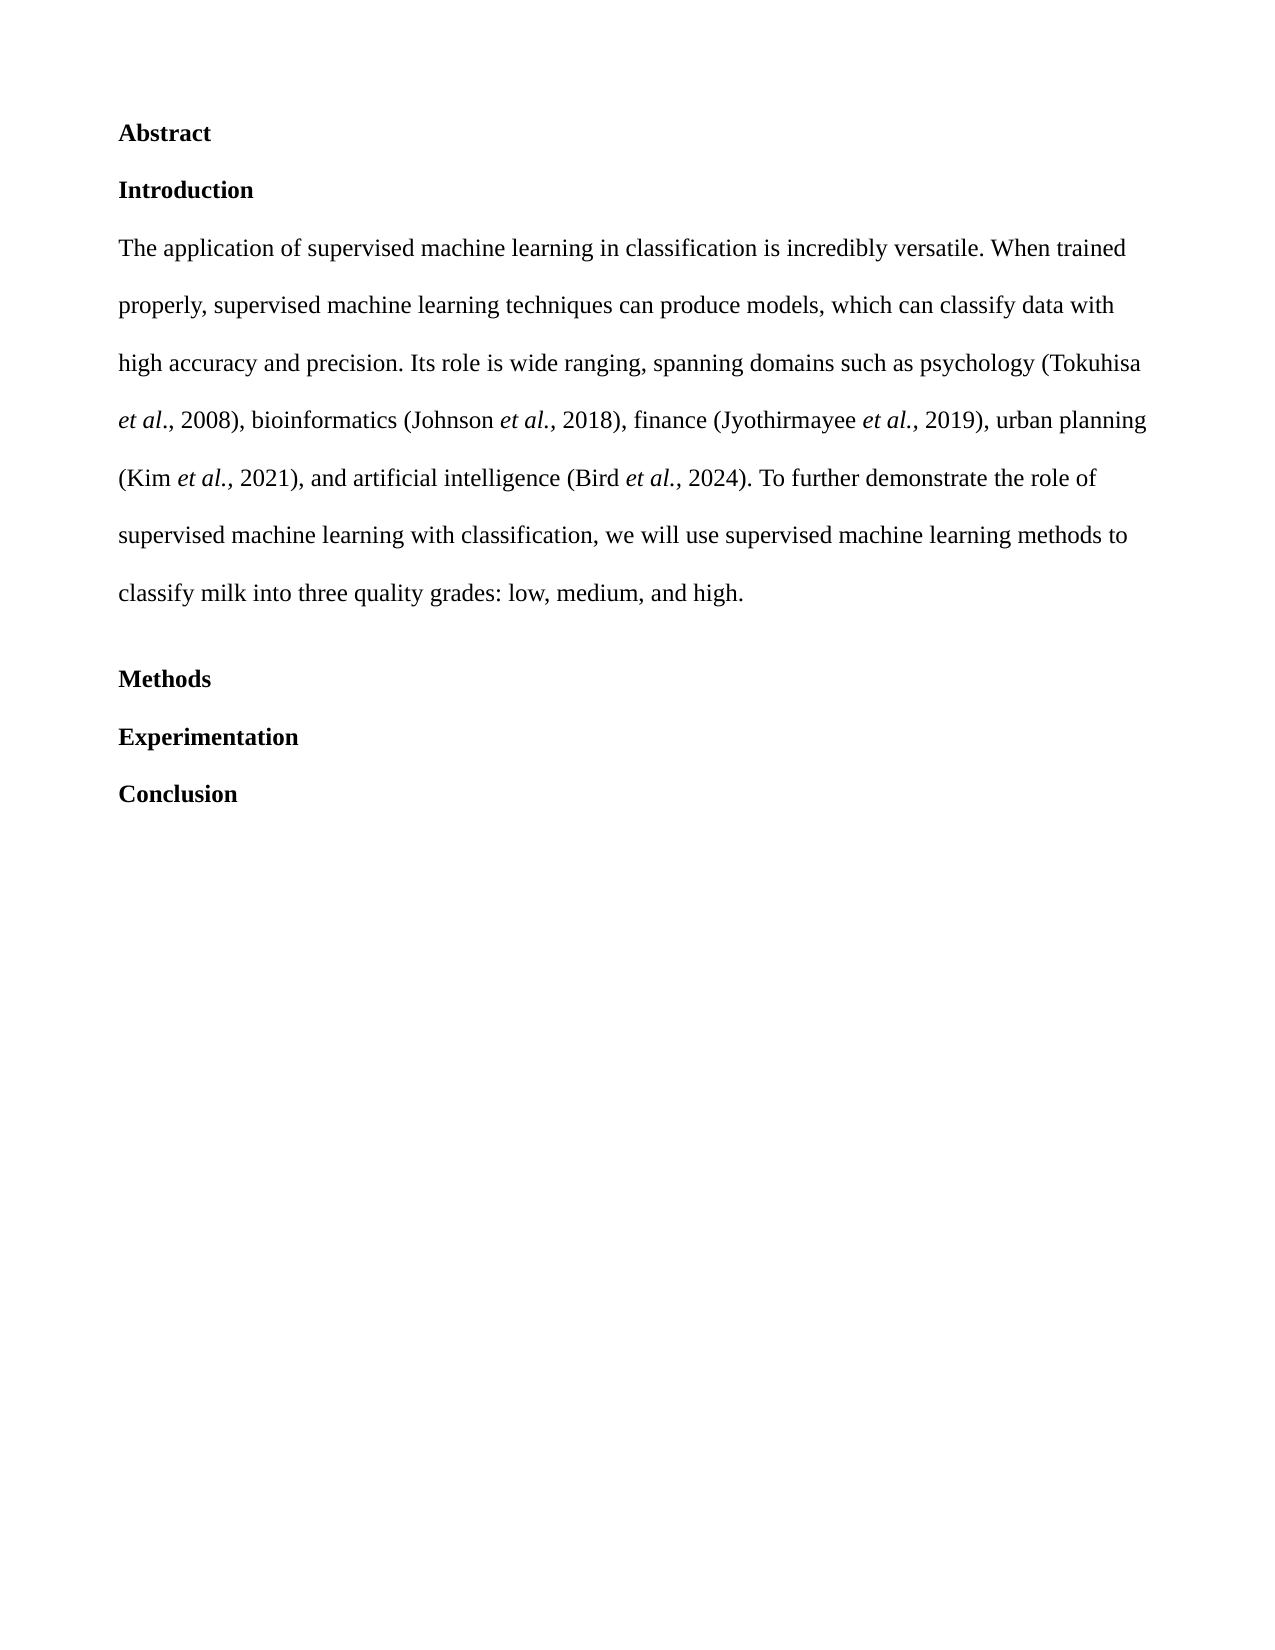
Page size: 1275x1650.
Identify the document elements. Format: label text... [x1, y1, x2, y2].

text Conclusion [118, 779, 1157, 808]
text Introduction [118, 176, 1157, 204]
text The application of supervised machine learning in classification is incredibly versatile. When trained properly, supervised machine learning techniques can produce models, which can classify data with high accuracy and precision. Its role is wide ranging, spanning domains such as psychology (Tokuhisa et al., 2008), bioinformatics (Johnson et al., 2018), finance (Jyothirmayee et al., 2019), urban planning (Kim et al., 2021), and artificial intelligence (Bird et al., 2024). To further demonstrate the role of supervised machine learning with classification, we will use supervised machine learning methods to classify milk into three quality grades: low, medium, and high. [118, 233, 1157, 607]
text Abstract [118, 118, 1157, 147]
text Experimentation [118, 722, 1157, 751]
text Methods [118, 664, 1157, 693]
